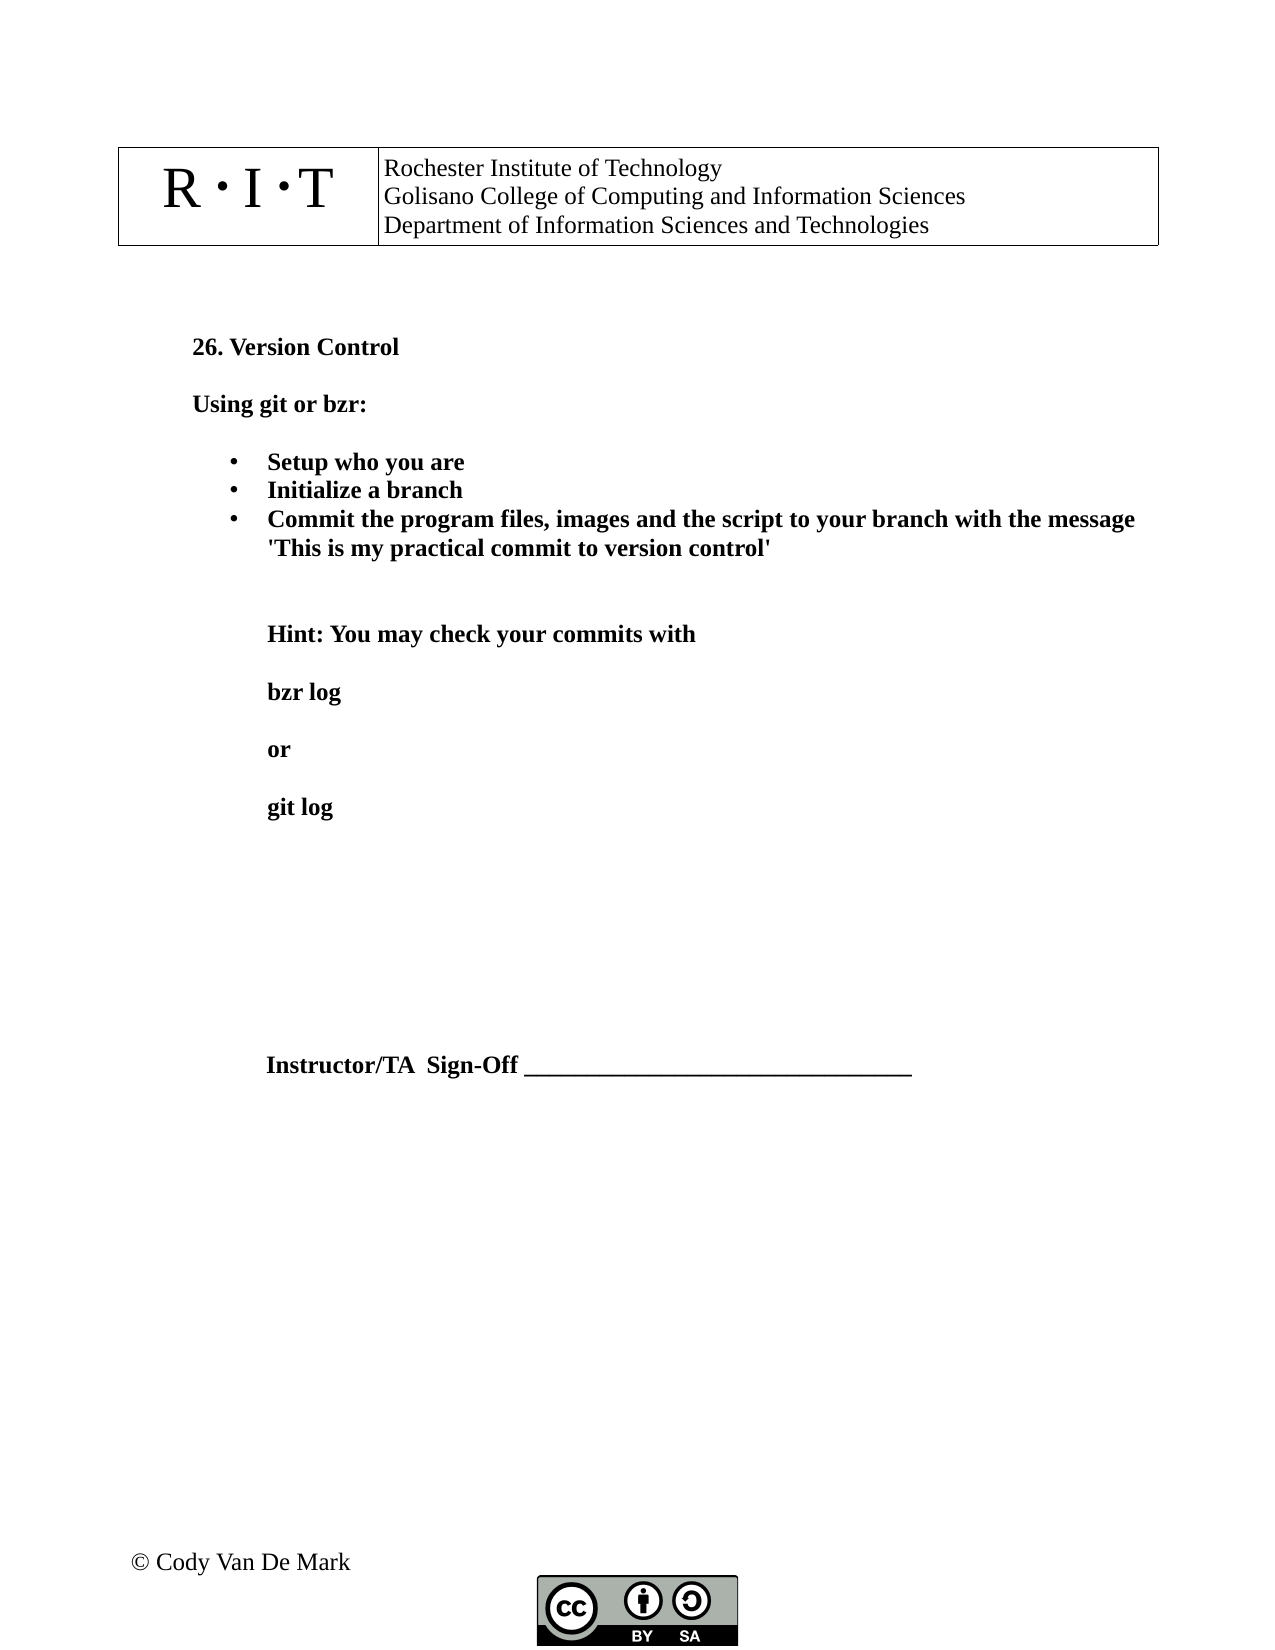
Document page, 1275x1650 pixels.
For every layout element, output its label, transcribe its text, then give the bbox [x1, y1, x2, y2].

text Instructor/TA Sign-Off _______________________________ [118, 1022, 1157, 1166]
text 26. Version Control Using git or bzr: [118, 303, 1157, 418]
list Commit the program files, images and the script to your branch with the message 'This is my practical commit to version control' [229, 504, 1157, 619]
picture [536, 1575, 739, 1646]
list Setup who you are [229, 447, 1157, 476]
list Initialize a branch [229, 476, 1157, 504]
list Hint: You may check your commits with bzr log or git log [229, 619, 1157, 821]
